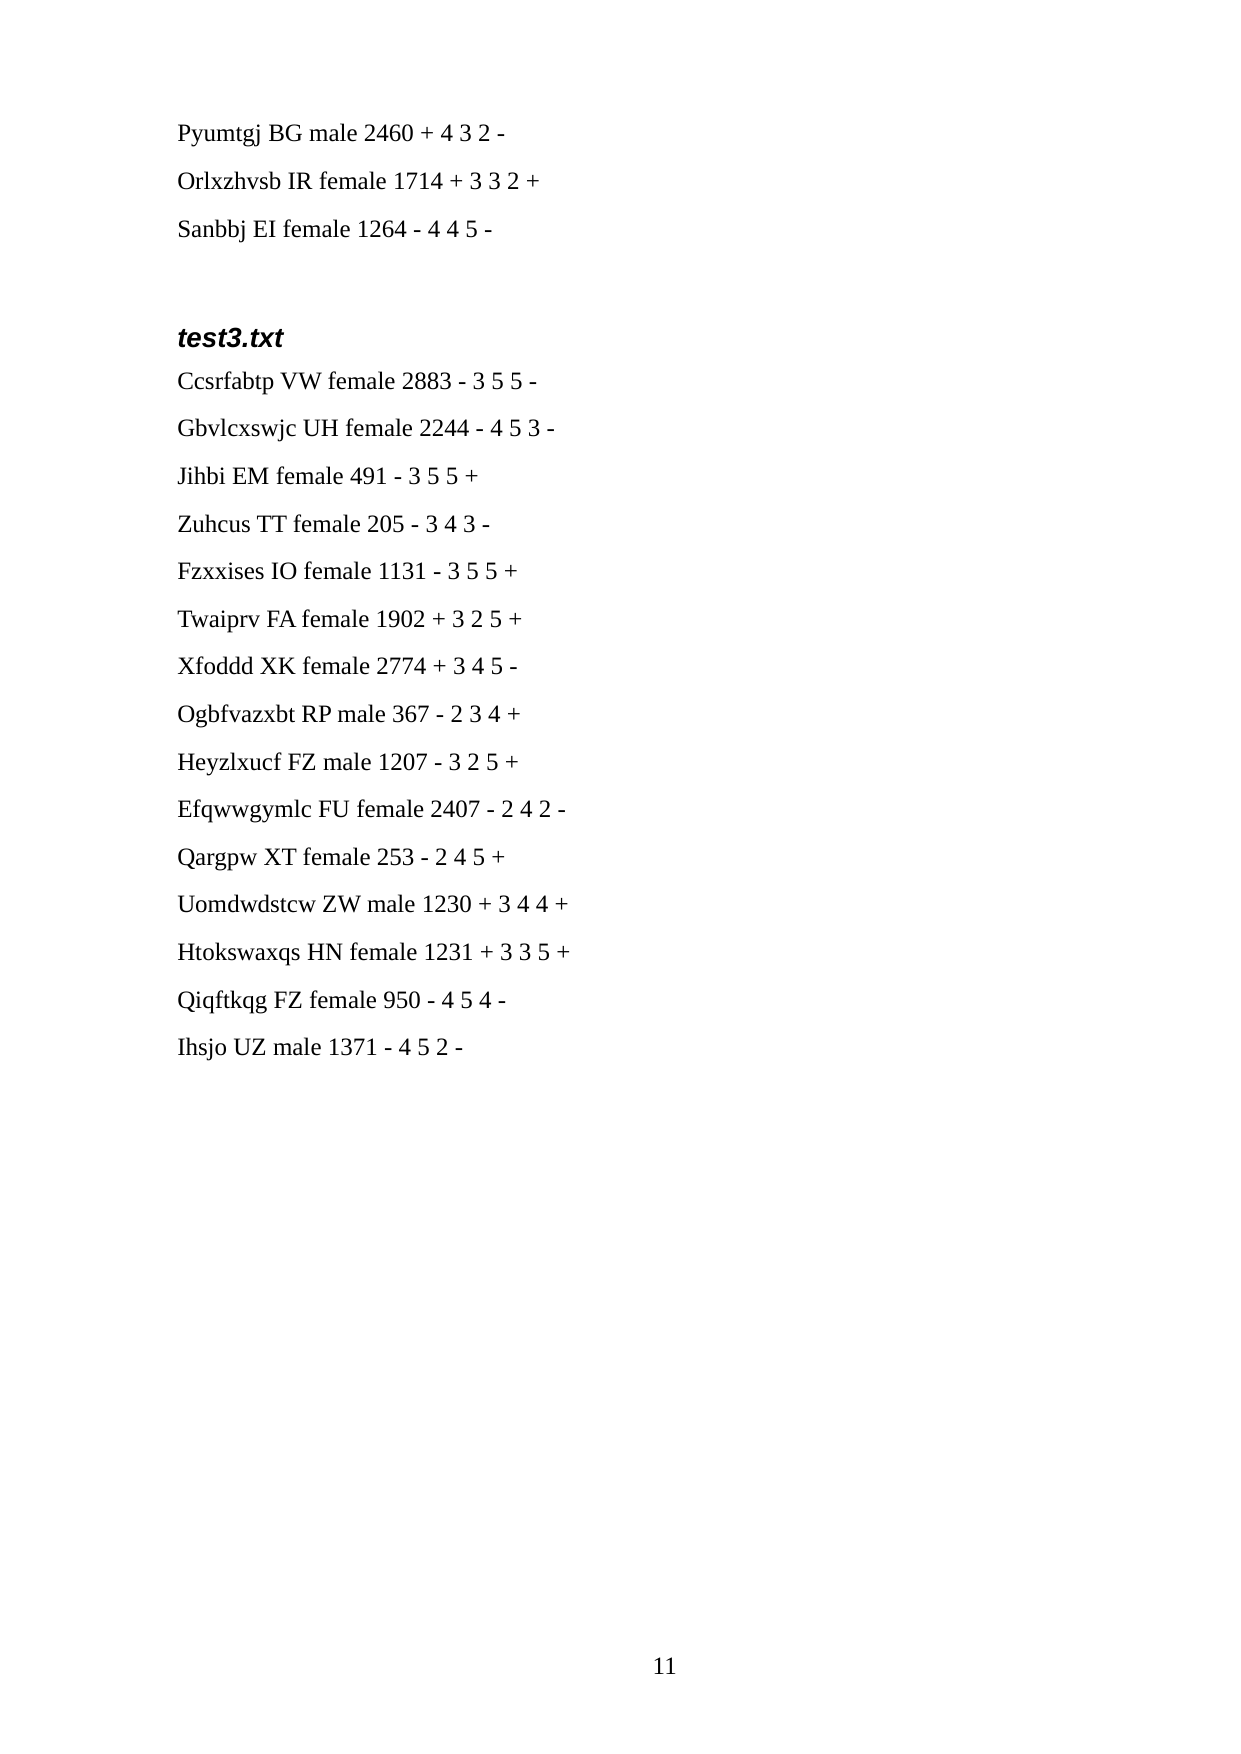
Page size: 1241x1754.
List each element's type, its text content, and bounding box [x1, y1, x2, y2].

text Qiqftkqg FZ female 950 - 4 5 4 - [177, 985, 1152, 1013]
text Twaiprv FA female 1902 + 3 2 5 + [177, 604, 1152, 633]
text Sanbbj EI female 1264 - 4 4 5 - [177, 214, 1152, 242]
text Xfoddd XK female 2774 + 3 4 5 - [177, 651, 1152, 680]
text Jihbi EM female 491 - 3 5 5 + [177, 461, 1152, 490]
subtitle test3.txt [177, 321, 1152, 353]
text Fzxxises IO female 1131 - 3 5 5 + [177, 556, 1152, 585]
text Ogbfvazxbt RP male 367 - 2 3 4 + [177, 699, 1152, 728]
text Efqwwgymlc FU female 2407 - 2 4 2 - [177, 794, 1152, 823]
text Uomdwdstcw ZW male 1230 + 3 4 4 + [177, 889, 1152, 918]
text Heyzlxucf FZ male 1207 - 3 2 5 + [177, 747, 1152, 775]
text Qargpw XT female 253 - 2 4 5 + [177, 842, 1152, 871]
text Zuhcus TT female 205 - 3 4 3 - [177, 509, 1152, 537]
text Ihsjo UZ male 1371 - 4 5 2 - [177, 1032, 1152, 1061]
text Ccsrfabtp VW female 2883 - 3 5 5 - [177, 366, 1152, 394]
text Pyumtgj BG male 2460 + 4 3 2 - [177, 118, 1152, 147]
text Htokswaxqs HN female 1231 + 3 3 5 + [177, 937, 1152, 966]
text Orlxzhvsb IR female 1714 + 3 3 2 + [177, 166, 1152, 195]
text Gbvlcxswjc UH female 2244 - 4 5 3 - [177, 413, 1152, 442]
